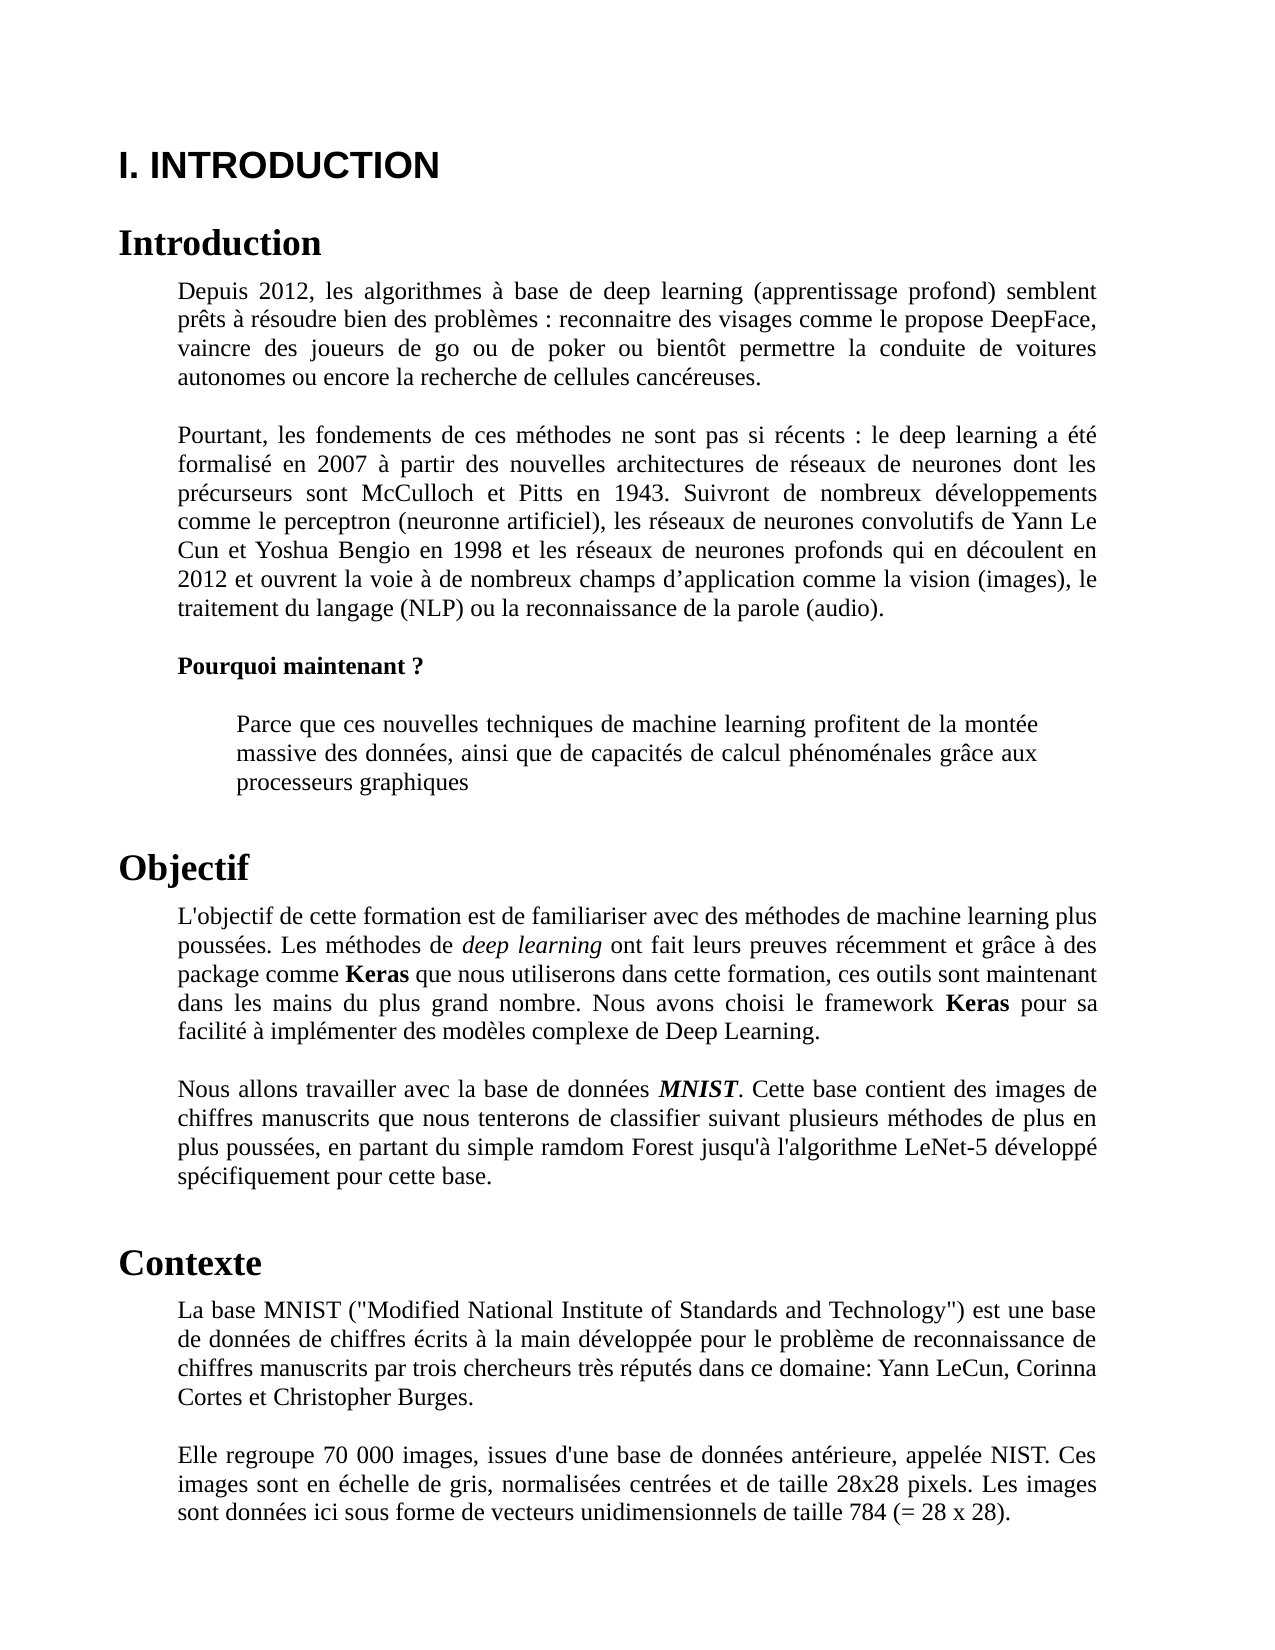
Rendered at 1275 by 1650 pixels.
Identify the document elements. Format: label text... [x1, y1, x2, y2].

text Pourquoi maintenant ? [177, 651, 1098, 680]
subtitle Contexte [118, 1240, 1157, 1283]
text Depuis 2012, les algorithmes à base de deep learning (apprentissage profond) semblent prêts à résoudre bien des problèmes : reconnaitre des visages comme le propose DeepFace, vaincre des joueurs de go ou de poker ou bientôt permettre la conduite de voitures autonomes ou encore la recherche de cellules cancéreuses. [177, 276, 1098, 391]
subtitle I. INTRODUCTION [118, 143, 1157, 187]
text Elle regroupe 70 000 images, issues d'une base de données antérieure, appelée NIST. Ces images sont en échelle de gris, normalisées centrées et de taille 28x28 pixels. Les images sont données ici sous forme de vecteurs unidimensionnels de taille 784 (= 28 x 28). [177, 1440, 1098, 1526]
text Pourtant, les fondements de ces méthodes ne sont pas si récents : le deep learning a été formalisé en 2007 à partir des nouvelles architectures de réseaux de neurones dont les précurseurs sont McCulloch et Pitts en 1943. Suivront de nombreux développements comme le perceptron (neuronne artificiel), les réseaux de neurones convolutifs de Yann Le Cun et Yoshua Bengio en 1998 et les réseaux de neurones profonds qui en découlent en 2012 et ouvrent la voie à de nombreux champs d’application comme la vision (images), le traitement du langage (NLP) ou la reconnaissance de la parole (audio). [177, 420, 1098, 621]
text La base MNIST ("Modified National Institute of Standards and Technology") est une base de données de chiffres écrits à la main développée pour le problème de reconnaissance de chiffres manuscrits par trois chercheurs très réputés dans ce domaine: Yann LeCun, Corinna Cortes et Christopher Burges. [177, 1296, 1098, 1411]
text L'objectif de cette formation est de familiariser avec des méthodes de machine learning plus poussées. Les méthodes de deep learning ont fait leurs preuves récemment et grâce à des package comme Keras que nous utiliserons dans cette formation, ces outils sont maintenant dans les mains du plus grand nombre. Nous avons choisi le framework Keras pour sa facilité à implémenter des modèles complexe de Deep Learning. [177, 901, 1098, 1045]
text Nous allons travailler avec la base de données MNIST. Cette base contient des images de chiffres manuscrits que nous tenterons de classifier suivant plusieurs méthodes de plus en plus poussées, en partant du simple ramdom Forest jusqu'à l'algorithme LeNet-5 développé spécifiquement pour cette base. [177, 1074, 1098, 1189]
subtitle Objectif [118, 846, 1157, 889]
text Parce que ces nouvelles techniques de machine learning profitent de la montée massive des données, ainsi que de capacités de calcul phénoménales grâce aux processeurs graphiques [236, 709, 1039, 795]
subtitle Introduction [118, 220, 1157, 263]
